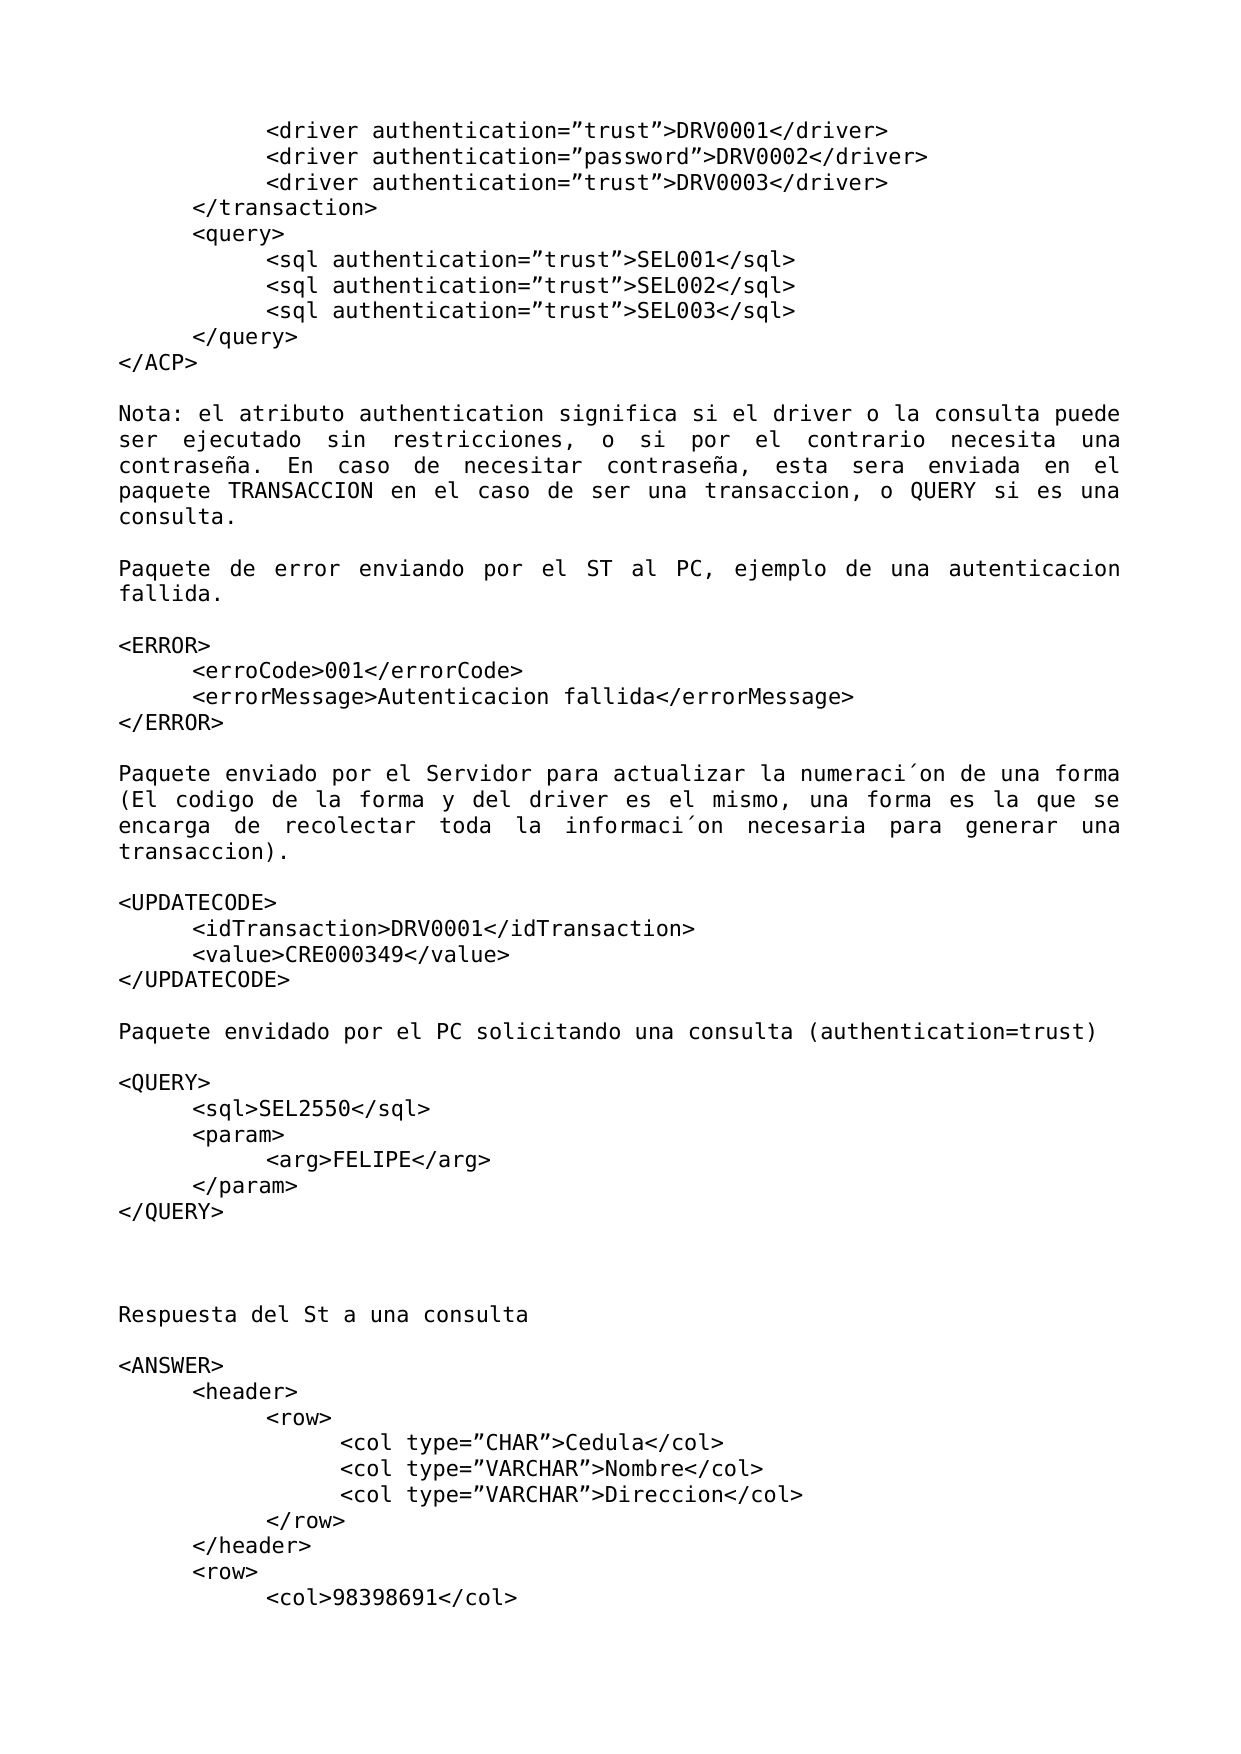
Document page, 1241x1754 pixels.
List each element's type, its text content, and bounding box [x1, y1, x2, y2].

text <driver authentication=”trust”>DRV0001</driver> [192, 118, 1122, 144]
text </ACP> [118, 350, 1122, 375]
text </header> [118, 1533, 1122, 1559]
text <param> [118, 1122, 1122, 1147]
text <col>98398691</col> [118, 1585, 1122, 1610]
text <errorMessage>Autenticacion fallida</errorMessage> [118, 684, 1122, 710]
text <header> [118, 1379, 1122, 1404]
text Paquete de error enviando por el ST al PC, ejemplo de una autenticacion fallida. [118, 556, 1122, 607]
text <value>CRE000349</value> [118, 941, 1122, 967]
text <ANSWER> [118, 1353, 1122, 1379]
text Paquete envidado por el PC solicitando una consulta (authentication=trust) [118, 1019, 1122, 1044]
text <row> [118, 1559, 1122, 1585]
text <UPDATECODE> [118, 890, 1122, 916]
text <row> [118, 1404, 1122, 1430]
text <arg>FELIPE</arg> [118, 1147, 1122, 1173]
text </param> [118, 1173, 1122, 1199]
text Respuesta del St a una consulta [118, 1302, 1122, 1327]
text Paquete enviado por el Servidor para actualizar la numeraci´on de una forma (El codigo de la forma y del driver es el mismo, una forma es la que se encarga de recolectar toda la informaci´on necesaria para generar una transaccion). [118, 761, 1122, 864]
text <erroCode>001</errorCode> [118, 658, 1122, 684]
text <query> [192, 221, 1122, 247]
text </row> [118, 1507, 1122, 1533]
text <col type=”VARCHAR”>Nombre</col> [118, 1456, 1122, 1482]
text <sql authentication=”trust”>SEL001</sql> [192, 247, 1122, 272]
text <sql authentication=”trust”>SEL003</sql> [192, 298, 1122, 324]
text </ERROR> [118, 710, 1122, 736]
text </UPDATECODE> [118, 967, 1122, 993]
text <QUERY> [118, 1070, 1122, 1096]
text </QUERY> [118, 1199, 1122, 1224]
text <driver authentication=”password”>DRV0002</driver> [192, 144, 1122, 169]
text <sql authentication=”trust”>SEL002</sql> [192, 272, 1122, 298]
text <ERROR> [118, 633, 1122, 658]
text <col type=”CHAR”>Cedula</col> [118, 1430, 1122, 1456]
text <sql>SEL2550</sql> [118, 1096, 1122, 1122]
text <driver authentication=”trust”>DRV0003</driver> [192, 169, 1122, 195]
text </transaction> [192, 195, 1122, 221]
text <col type=”VARCHAR”>Direccion</col> [118, 1482, 1122, 1507]
text <idTransaction>DRV0001</idTransaction> [118, 916, 1122, 941]
text Nota: el atributo authentication significa si el driver o la consulta puede ser ejecutado sin restricciones, o si por el contrario necesita una contraseña. En caso de necesitar contraseña, esta sera enviada en el paquete TRANSACCION en el caso de ser una transaccion, o QUERY si es una consulta. [118, 401, 1122, 530]
text </query> [192, 324, 1122, 350]
